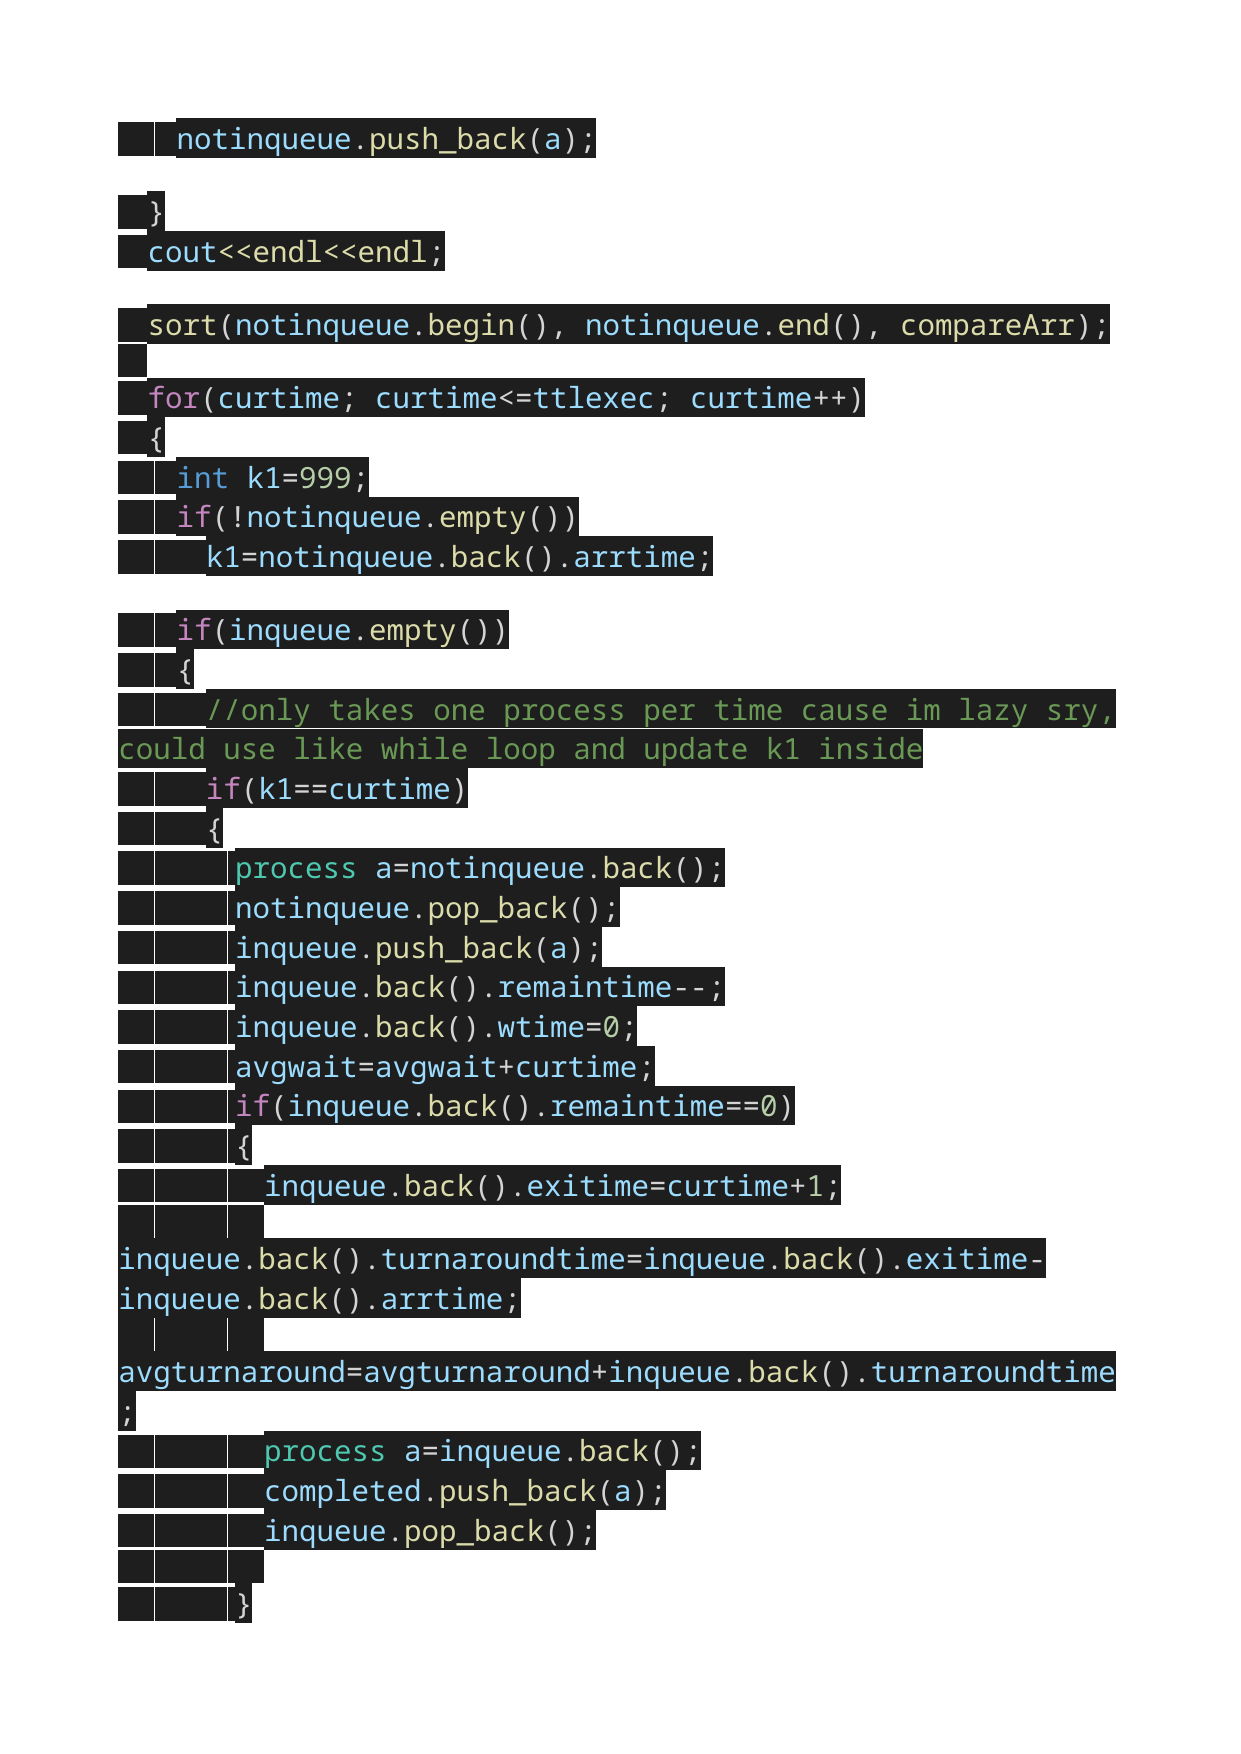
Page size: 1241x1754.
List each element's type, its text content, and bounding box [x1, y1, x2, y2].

text cout<<endl<<endl; [118, 231, 1122, 271]
text if(!notinqueue.empty()) [118, 497, 1122, 536]
text process a=notinqueue.back(); [118, 848, 1122, 887]
text inqueue.back().exitime=curtime+1; [118, 1165, 1122, 1205]
text k1=notinqueue.back().arrtime; [118, 536, 1122, 576]
text { [118, 808, 1122, 848]
text } [118, 191, 1122, 231]
text //only takes one process per time cause im lazy sry, could use like while loop and update k1 inside [118, 689, 1122, 768]
text completed.push_back(a); [118, 1470, 1122, 1510]
text for(curtime; curtime<=ttlexec; curtime++) [118, 377, 1122, 417]
text } [118, 1583, 1122, 1623]
text { [118, 649, 1122, 689]
text sort(notinqueue.begin(), notinqueue.end(), compareArr); [118, 304, 1122, 344]
text inqueue.back().wtime=0; [118, 1006, 1122, 1046]
text avgturnaround=avgturnaround+inqueue.back().turnaroundtime; [118, 1318, 1122, 1431]
text inqueue.push_back(a); [118, 927, 1122, 967]
text inqueue.pop_back(); [118, 1510, 1122, 1550]
text if(inqueue.back().remaintime==0) [118, 1086, 1122, 1125]
text avgwait=avgwait+curtime; [118, 1046, 1122, 1086]
text notinqueue.push_back(a); [118, 118, 1122, 158]
text notinqueue.pop_back(); [118, 887, 1122, 927]
text if(inqueue.empty()) [118, 609, 1122, 649]
text inqueue.back().turnaroundtime=inqueue.back().exitime-inqueue.back().arrtime; [118, 1205, 1122, 1318]
text { [118, 417, 1122, 457]
text int k1=999; [118, 457, 1122, 497]
text inqueue.back().remaintime--; [118, 967, 1122, 1006]
text if(k1==curtime) [118, 768, 1122, 808]
text { [118, 1125, 1122, 1165]
text process a=inqueue.back(); [118, 1431, 1122, 1470]
